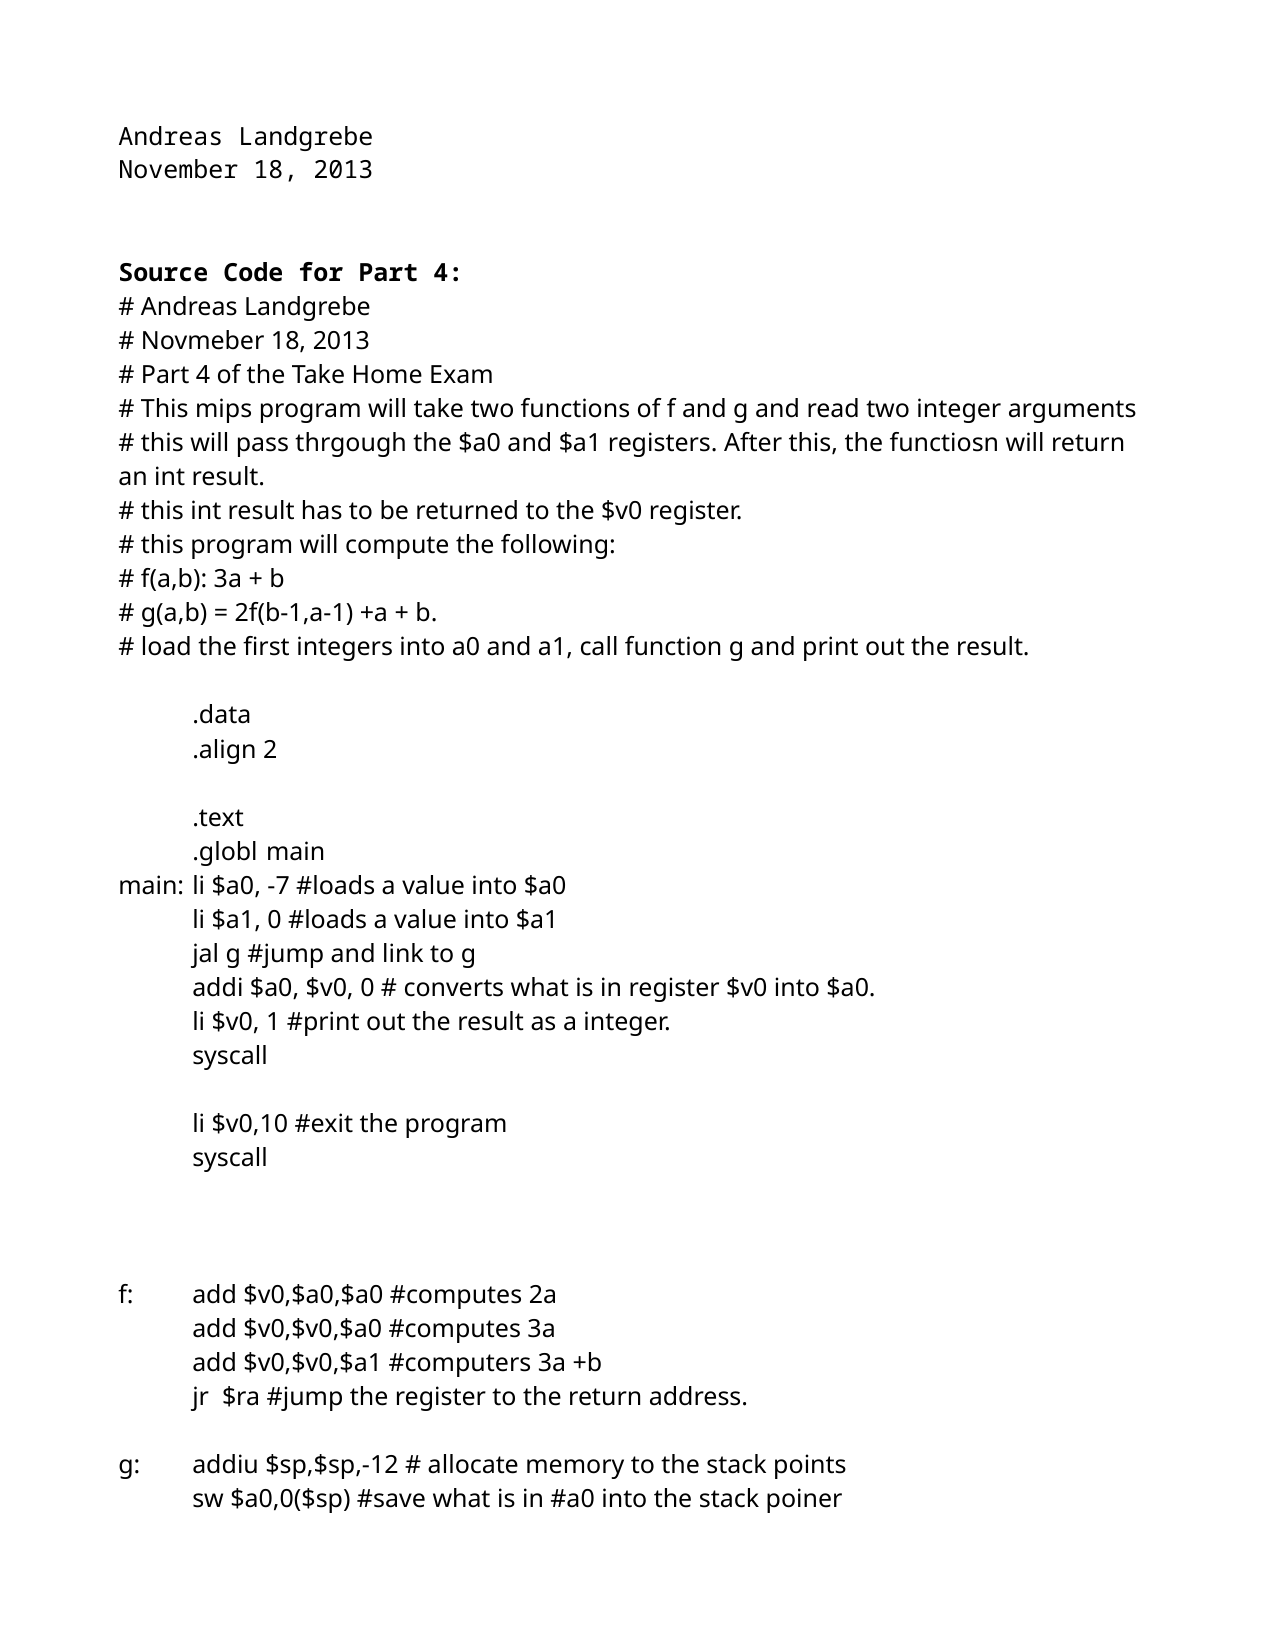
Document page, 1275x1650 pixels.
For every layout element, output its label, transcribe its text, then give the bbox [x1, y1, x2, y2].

text main: li $a0, -7 #loads a value into $a0 [118, 867, 1157, 902]
text add $v0,$v0,$a1 #computers 3a +b [118, 1344, 1157, 1378]
text # f(a,b): 3a + b [118, 561, 1157, 595]
text addi $a0, $v0, 0 # converts what is in register $v0 into $a0. [118, 970, 1157, 1004]
text jr $ra #jump the register to the return address. [118, 1378, 1157, 1412]
text # Part 4 of the Take Home Exam [118, 357, 1157, 391]
text # g(a,b) = 2f(b-1,a-1) +a + b. [118, 595, 1157, 629]
text .data [118, 697, 1157, 731]
text syscall [118, 1038, 1157, 1072]
text November 18, 2013 [118, 152, 1157, 186]
text .align 2 [118, 731, 1157, 765]
text syscall [118, 1140, 1157, 1174]
text Andreas Landgrebe [118, 118, 1157, 152]
text # this program will compute the following: [118, 527, 1157, 561]
text li $a1, 0 #loads a value into $a1 [118, 902, 1157, 936]
text Source Code for Part 4: [118, 254, 1157, 288]
text # Andreas Landgrebe [118, 288, 1157, 322]
text # this will pass thrgough the $a0 and $a1 registers. After this, the functiosn will return an int result. [118, 425, 1157, 493]
text sw $a0,0($sp) #save what is in #a0 into the stack poiner [118, 1481, 1157, 1515]
text .globl main [118, 833, 1157, 867]
text # Novmeber 18, 2013 [118, 322, 1157, 357]
text .text [118, 799, 1157, 833]
text # This mips program will take two functions of f and g and read two integer arguments [118, 391, 1157, 425]
text g: addiu $sp,$sp,-12 # allocate memory to the stack points [118, 1447, 1157, 1481]
text li $v0,10 #exit the program [118, 1106, 1157, 1140]
text jal g #jump and link to g [118, 936, 1157, 970]
text add $v0,$v0,$a0 #computes 3a [118, 1310, 1157, 1344]
text # this int result has to be returned to the $v0 register. [118, 493, 1157, 527]
text # load the first integers into a0 and a1, call function g and print out the result. [118, 629, 1157, 663]
text f: add $v0,$a0,$a0 #computes 2a [118, 1276, 1157, 1310]
text li $v0, 1 #print out the result as a integer. [118, 1004, 1157, 1038]
